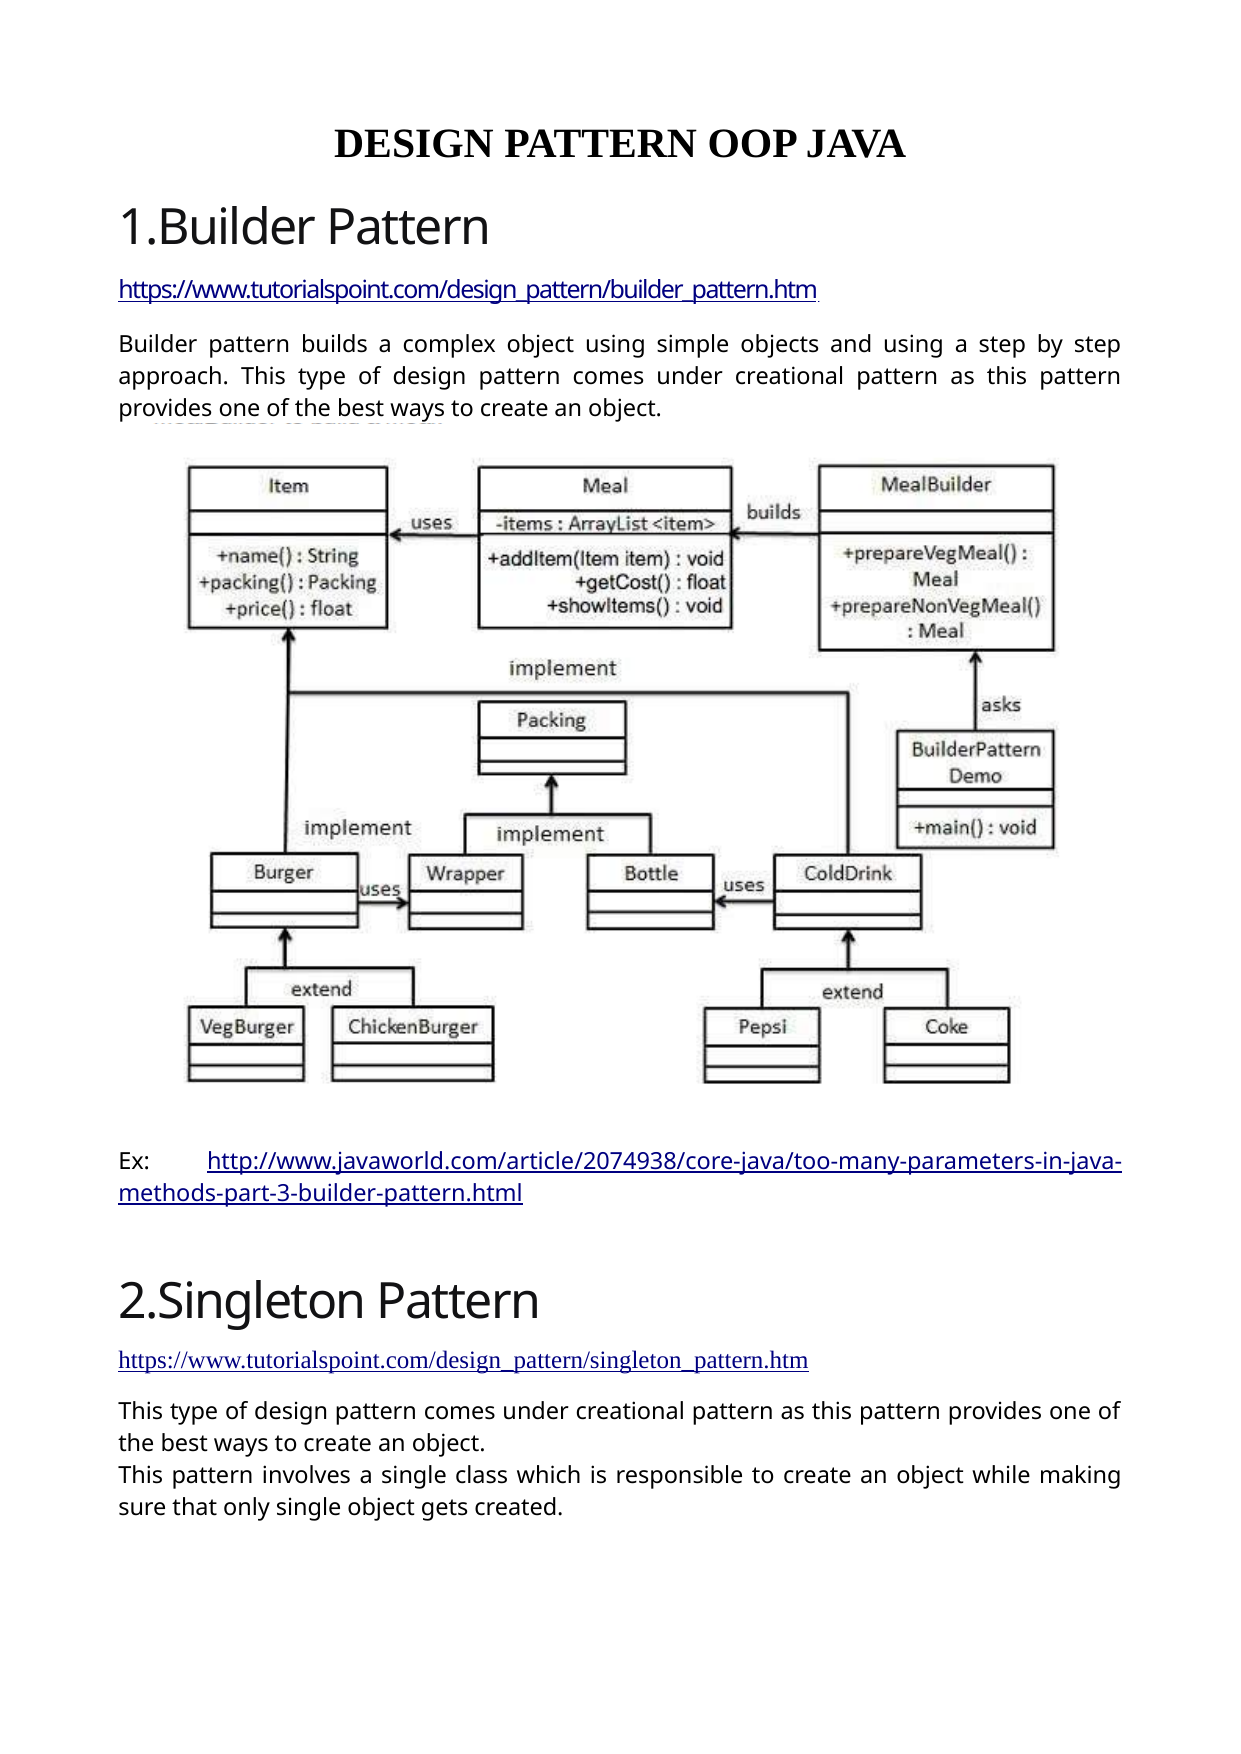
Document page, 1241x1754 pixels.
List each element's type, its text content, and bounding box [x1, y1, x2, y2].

picture [151, 423, 1089, 1112]
text Ex: http://www.javaworld.com/article/2074938/core-java/too-many-parameters-in-java-methods-part-3-builder-pattern.html [118, 1144, 1122, 1208]
text DESIGN PATTERN OOP JAVA [118, 118, 1122, 166]
text Builder pattern builds a complex object using simple objects and using a step by step approach. This type of design pattern comes under creational pattern as this pattern provides one of the best ways to create an object. [118, 327, 1122, 423]
text This type of design pattern comes under creational pattern as this pattern provides one of the best ways to create an object. [118, 1395, 1122, 1459]
text https://www.tutorialspoint.com/design_pattern/singleton_pattern.htm [118, 1346, 1122, 1374]
subtitle 2.Singleton Pattern [118, 1265, 1122, 1333]
text https://www.tutorialspoint.com/design_pattern/builder_pattern.htm [118, 272, 1122, 306]
text This pattern involves a single class which is responsible to create an object while making sure that only single object gets created. [118, 1459, 1122, 1523]
subtitle 1.Builder Pattern [118, 191, 1122, 259]
